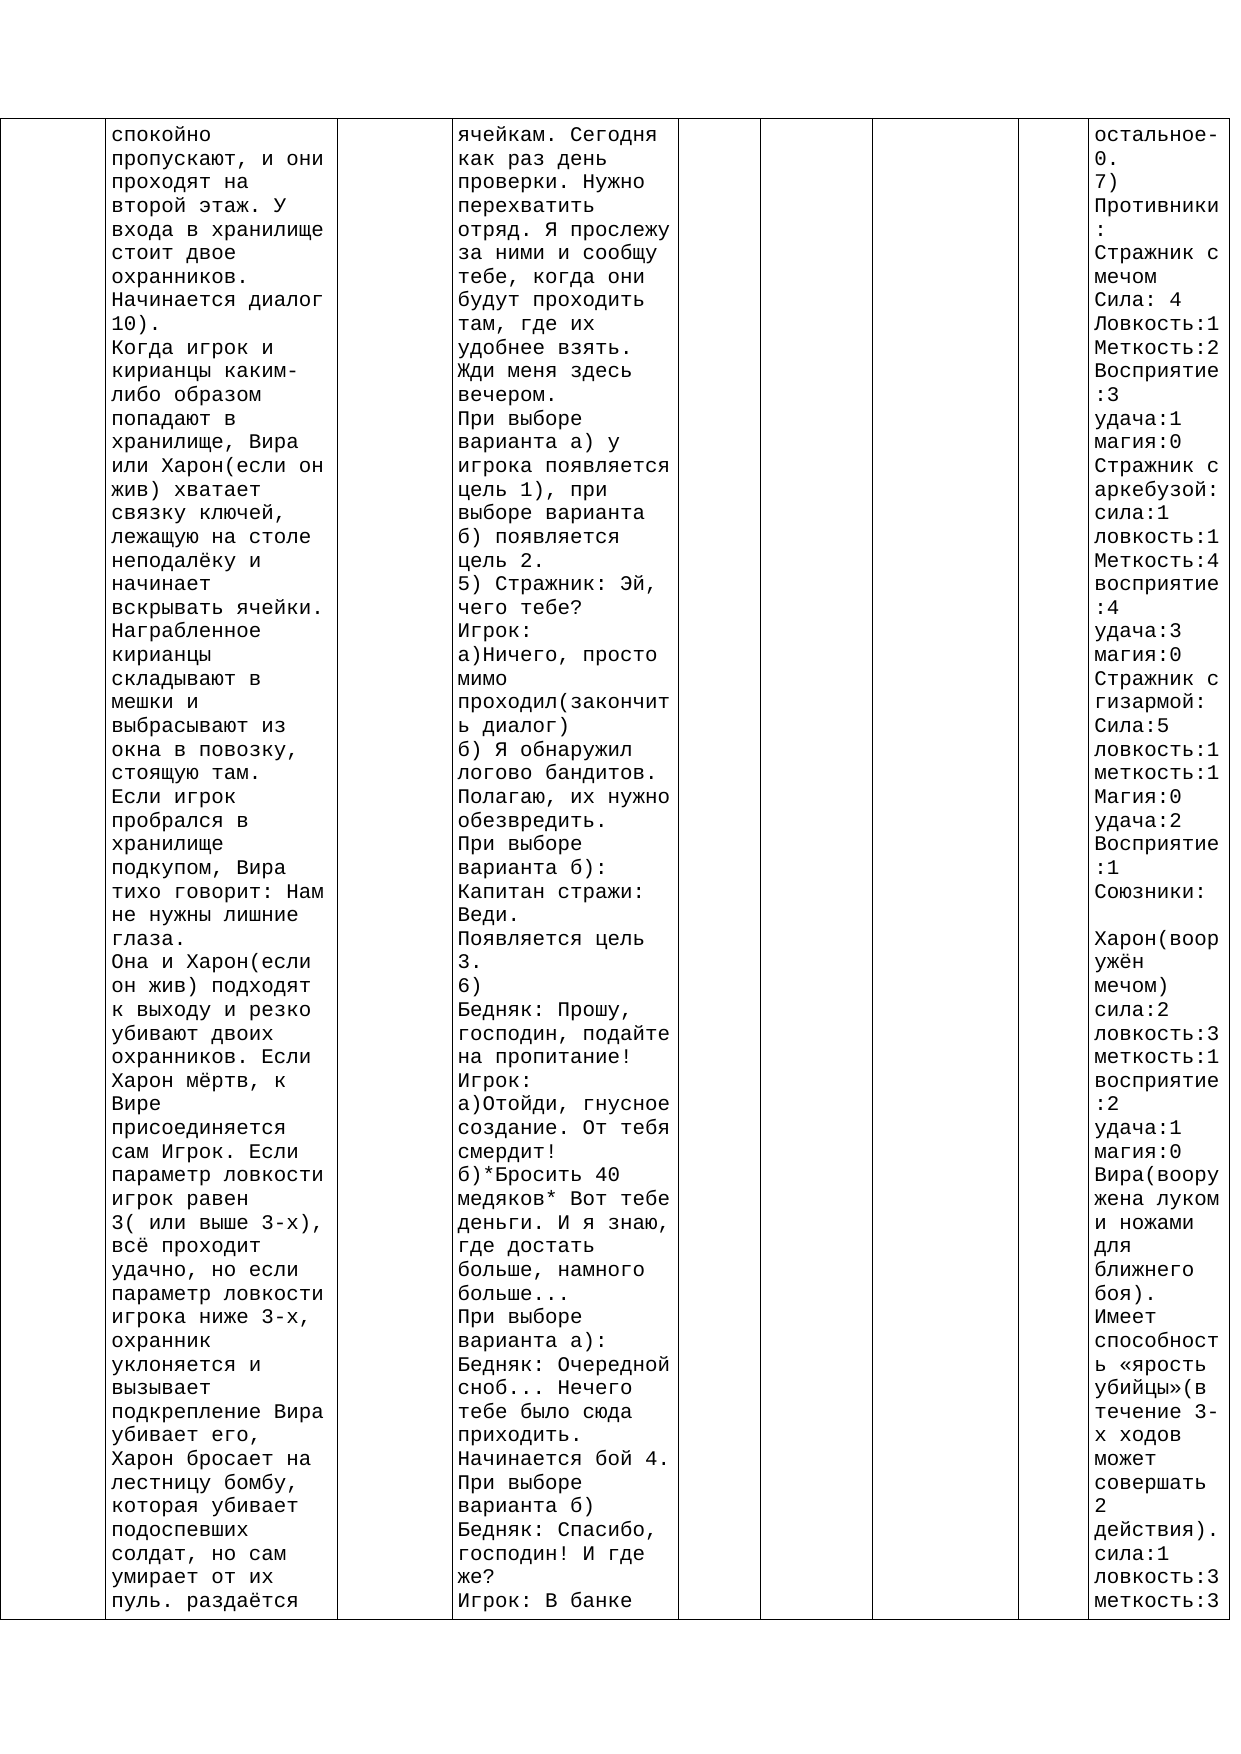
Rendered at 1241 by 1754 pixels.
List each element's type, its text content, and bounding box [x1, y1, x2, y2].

table_cell [761, 119, 872, 1619]
table_cell [1019, 119, 1088, 1619]
table_cell [1, 119, 105, 1619]
table_cell [338, 119, 452, 1619]
table_cell [679, 119, 760, 1619]
table_cell остальное-0. 7) Противники: Стражник с мечом Сила: 4 Ловкость:1 Меткость:2 Восприятие:3 удача:1 магия:0 Стражник с аркебузой: сила:1 ловкость:1 Меткость:4 восприятие:4 удача:3 магия:0 Стражник с гизармой: Сила:5 ловкость:1 меткость:1 Магия:0 удача:2 Восприятие:1 Союзники: Харон(вооружён мечом) сила:2 ловкость:3 меткость:1 восприятие:2 удача:1 магия:0 Вира(вооружена луком и ножами для ближнего боя). Имеет способность «ярость убийцы»(в течение 3-х ходов может совершать 2 действия). сила:1 ловкость:3 меткость:3 [1089, 119, 1229, 1619]
table_cell спокойно пропускают, и они проходят на второй этаж. У входа в хранилище стоит двое охранников. Начинается диалог 10). Когда игрок и кирианцы каким-либо образом попадают в хранилище, Вира или Харон(если он жив) хватает связку ключей, лежащую на столе неподалёку и начинает вскрывать ячейки. Награбленное кирианцы складывают в мешки и выбрасывают из окна в повозку, стоящую там. Если игрок пробрался в хранилище подкупом, Вира тихо говорит: Нам не нужны лишние глаза. Она и Харон(если он жив) подходят к выходу и резко убивают двоих охранников. Если Харон мёртв, к Вире присоединяется сам Игрок. Если параметр ловкости игрок равен 3( или выше 3-х), всё проходит удачно, но если параметр ловкости игрока ниже 3-х, охранник уклоняется и вызывает подкрепление Вира убивает его, Харон бросает на лестницу бомбу, которая убивает подоспевших солдат, но сам умирает от их пуль. раздаётся [106, 119, 337, 1619]
table_cell [873, 119, 1018, 1619]
table_cell ячейкам. Сегодня как раз день проверки. Нужно перехватить отряд. Я прослежу за ними и сообщу тебе, когда они будут проходить там, где их удобнее взять. Жди меня здесь вечером. При выборе варианта а) у игрока появляется цель 1), при выборе варианта б) появляется цель 2. 5) Стражник: Эй, чего тебе? Игрок: а)Ничего, просто мимо проходил(закончить диалог) б) Я обнаружил логово бандитов. Полагаю, их нужно обезвредить. При выборе варианта б): Капитан стражи: Веди. Появляется цель 3. 6) Бедняк: Прошу, господин, подайте на пропитание! Игрок: а)Отойди, гнусное создание. От тебя смердит! б)*Бросить 40 медяков* Вот тебе деньги. И я знаю, где достать больше, намного больше... При выборе варианта а): Бедняк: Очередной сноб... Нечего тебе было сюда приходить. Начинается бой 4. При выборе варианта б) Бедняк: Спасибо, господин! И где же? Игрок: В банке [453, 119, 678, 1619]
